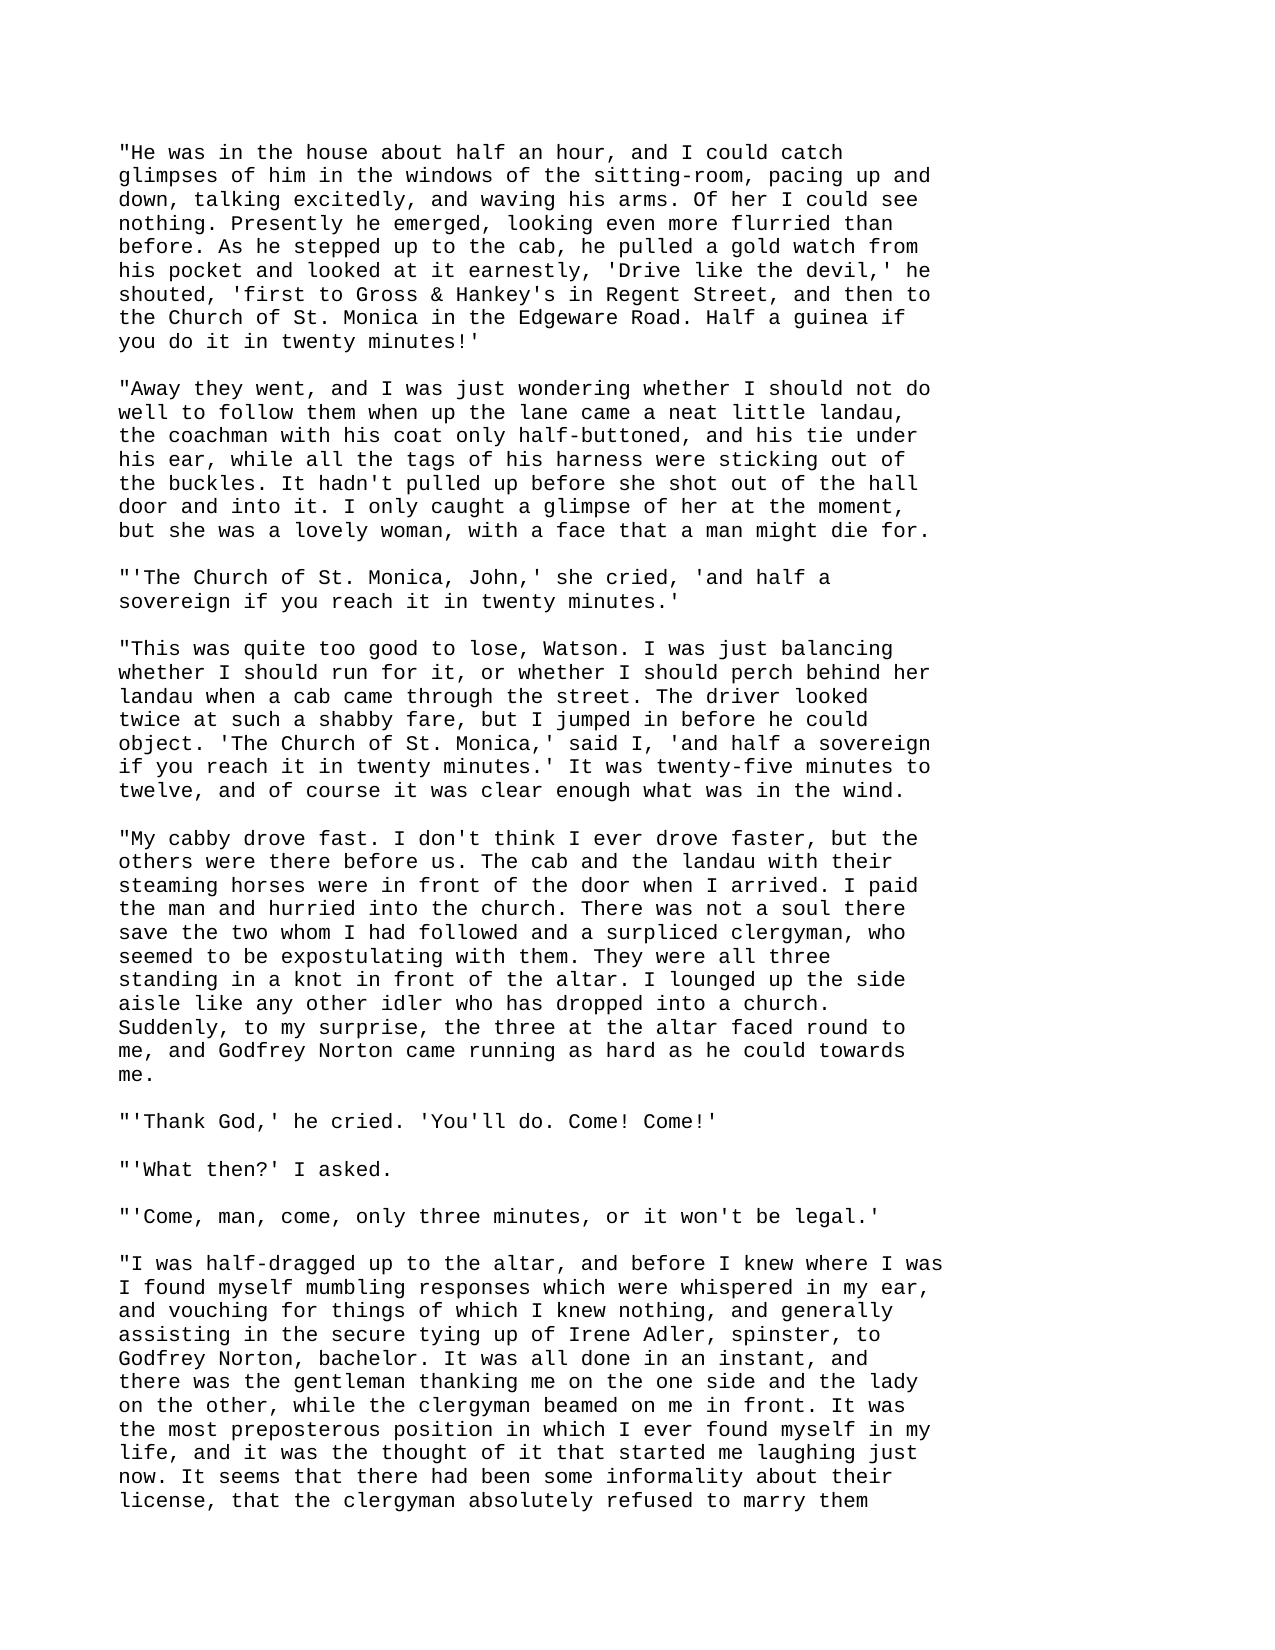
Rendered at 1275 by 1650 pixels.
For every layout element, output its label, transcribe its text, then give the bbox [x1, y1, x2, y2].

text glimpses of him in the windows of the sitting-room, pacing up and [118, 165, 1157, 189]
text "Away they went, and I was just wondering whether I should not do [118, 378, 1157, 402]
text "My cabby drove fast. I don't think I ever drove faster, but the [118, 827, 1157, 851]
text the buckles. It hadn't pulled up before she shot out of the hall [118, 473, 1157, 496]
text his ear, while all the tags of his harness were sticking out of [118, 449, 1157, 473]
text me, and Godfrey Norton came running as hard as he could towards [118, 1040, 1157, 1064]
text object. 'The Church of St. Monica,' said I, 'and half a sovereign [118, 733, 1157, 757]
text save the two whom I had followed and a surpliced clergyman, who [118, 922, 1157, 946]
text twice at such a shabby fare, but I jumped in before he could [118, 709, 1157, 733]
text I found myself mumbling responses which were whispered in my ear, [118, 1277, 1157, 1300]
text but she was a lovely woman, with a face that a man might die for. [118, 520, 1157, 544]
text down, talking excitedly, and waving his arms. Of her I could see [118, 189, 1157, 213]
text twelve, and of course it was clear enough what was in the wind. [118, 780, 1157, 804]
text there was the gentleman thanking me on the one side and the lady [118, 1371, 1157, 1395]
text "'The Church of St. Monica, John,' she cried, 'and half a [118, 567, 1157, 591]
text the coachman with his coat only half-buttoned, and his tie under [118, 426, 1157, 449]
text steaming horses were in front of the door when I arrived. I paid [118, 875, 1157, 898]
text Suddenly, to my surprise, the three at the altar faced round to [118, 1017, 1157, 1040]
text before. As he stepped up to the cab, he pulled a gold watch from [118, 236, 1157, 260]
text "He was in the house about half an hour, and I could catch [118, 142, 1157, 165]
text if you reach it in twenty minutes.' It was twenty-five minutes to [118, 757, 1157, 780]
text the most preposterous position in which I ever found myself in my [118, 1419, 1157, 1442]
text "I was half-dragged up to the altar, and before I knew where I was [118, 1253, 1157, 1277]
text and vouching for things of which I knew nothing, and generally [118, 1300, 1157, 1324]
text his pocket and looked at it earnestly, 'Drive like the devil,' he [118, 260, 1157, 284]
text life, and it was the thought of it that started me laughing just [118, 1442, 1157, 1466]
text the man and hurried into the church. There was not a soul there [118, 898, 1157, 922]
text landau when a cab came through the street. The driver looked [118, 686, 1157, 709]
text "'Thank God,' he cried. 'You'll do. Come! Come!' [118, 1111, 1157, 1135]
text standing in a knot in front of the altar. I lounged up the side [118, 969, 1157, 993]
text "'Come, man, come, only three minutes, or it won't be legal.' [118, 1206, 1157, 1229]
text aisle like any other idler who has dropped into a church. [118, 993, 1157, 1017]
text on the other, while the clergyman beamed on me in front. It was [118, 1395, 1157, 1419]
text the Church of St. Monica in the Edgeware Road. Half a guinea if [118, 307, 1157, 331]
text now. It seems that there had been some informality about their [118, 1466, 1157, 1489]
text others were there before us. The cab and the landau with their [118, 851, 1157, 875]
text assisting in the secure tying up of Irene Adler, spinster, to [118, 1324, 1157, 1348]
text door and into it. I only caught a glimpse of her at the moment, [118, 496, 1157, 520]
text seemed to be expostulating with them. They were all three [118, 946, 1157, 969]
text Godfrey Norton, bachelor. It was all done in an instant, and [118, 1348, 1157, 1371]
text "'What then?' I asked. [118, 1158, 1157, 1182]
text well to follow them when up the lane came a neat little landau, [118, 402, 1157, 426]
text nothing. Presently he emerged, looking even more flurried than [118, 213, 1157, 236]
text "This was quite too good to lose, Watson. I was just balancing [118, 638, 1157, 662]
text shouted, 'first to Gross & Hankey's in Regent Street, and then to [118, 284, 1157, 307]
text license, that the clergyman absolutely refused to marry them [118, 1489, 1157, 1513]
text sovereign if you reach it in twenty minutes.' [118, 591, 1157, 615]
text you do it in twenty minutes!' [118, 331, 1157, 354]
text me. [118, 1064, 1157, 1088]
text whether I should run for it, or whether I should perch behind her [118, 662, 1157, 686]
